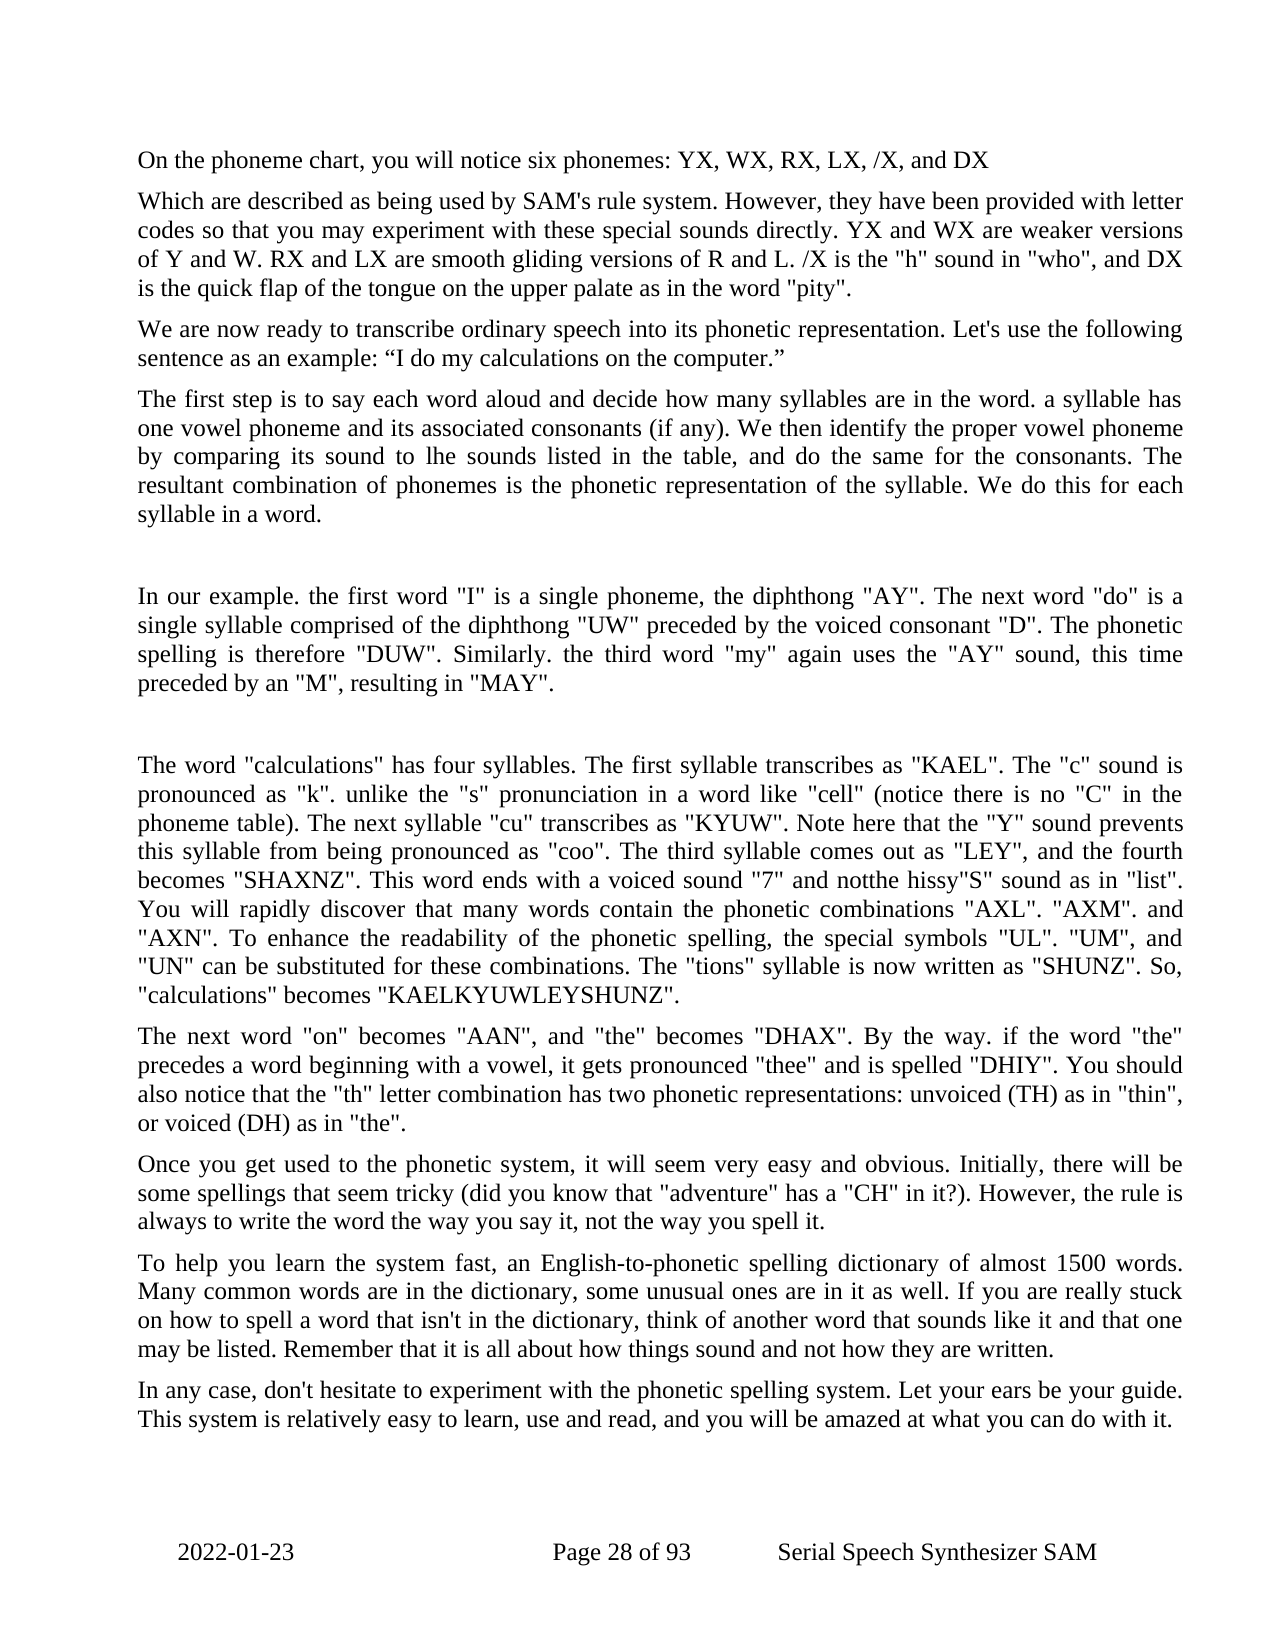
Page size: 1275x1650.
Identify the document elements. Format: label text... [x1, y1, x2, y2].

text We are now ready to transcribe ordinary speech into its phonetic representation. Let's use the following sentence as an example: “I do my calculations on the computer.” [137, 314, 1184, 371]
text In our example. the first word "I" is a single phoneme, the diphthong "AY". The next word "do" is a single syllable comprised of the diphthong "UW" preceded by the voiced consonant "D". The phonetic spelling is therefore "DUW". Similarly. the third word "my" again uses the "AY" sound, this time preceded by an "M", resulting in "MAY". [137, 581, 1184, 696]
text The word "calculations" has four syllables. The first syllable transcribes as "KAEL". The "c" sound is pronounced as "k". unlike the "s" pronunciation in a word like "cell" (notice there is no "C" in the phoneme table). The next syllable "cu" transcribes as "KYUW". Note here that the "Y" sound prevents this syllable from being pronounced as "coo". The third syllable comes out as "LEY", and the fourth becomes "SHAXNZ". This word ends with a voiced sound "7" and notthe hissy"S" sound as in "list". You will rapidly discover that many words contain the phonetic combinations "AXL". "AXM". and "AXN". To enhance the readability of the phonetic spelling, the special symbols "UL". "UM", and "UN" can be substituted for these combinations. The "tions" syllable is now written as "SHUNZ". So, "calculations" becomes "KAELKYUWLEYSHUNZ". [137, 750, 1184, 1009]
text Once you get used to the phonetic system, it will seem very easy and obvious. Initially, there will be some spellings that seem tricky (did you know that "adventure" has a "CH" in it?). However, the rule is always to write the word the way you say it, not the way you spell it. [137, 1149, 1184, 1235]
text Which are described as being used by SAM's rule system. However, they have been provided with letter codes so that you may experiment with these special sounds directly. YX and WX are weaker versions of Y and W. RX and LX are smooth gliding versions of R and L. /X is the "h" sound in "who", and DX is the quick flap of the tongue on the upper palate as in the word "pity". [137, 186, 1184, 301]
text The first step is to say each word aloud and decide how many syllables are in the word. a syllable has one vowel phoneme and its associated consonants (if any). We then identify the proper vowel phoneme by comparing its sound to lhe sounds listed in the table, and do the same for the consonants. The resultant combination of phonemes is the phonetic representation of the syllable. We do this for each syllable in a word. [137, 384, 1184, 528]
text To help you learn the system fast, an English-to-phonetic spelling dictionary of almost 1500 words. Many common words are in the dictionary, some unusual ones are in it as well. If you are really stuck on how to spell a word that isn't in the dictionary, think of another word that sounds like it and that one may be listed. Remember that it is all about how things sound and not how they are written. [137, 1248, 1184, 1363]
text In any case, don't hesitate to experiment with the phonetic spelling system. Let your ears be your guide. This system is relatively easy to learn, use and read, and you will be amazed at what you can do with it. [137, 1375, 1184, 1433]
text The next word "on" becomes "AAN", and "the" becomes "DHAX". By the way. if the word "the" precedes a word beginning with a vowel, it gets pronounced "thee" and is spelled "DHIY". You should also notice that the "th" letter combination has two phonetic representations: unvoiced (TH) as in "thin", or voiced (DH) as in "the". [137, 1021, 1184, 1136]
text On the phoneme chart, you will notice six phonemes: YX, WX, RX, LX, /X, and DX [137, 145, 1184, 174]
